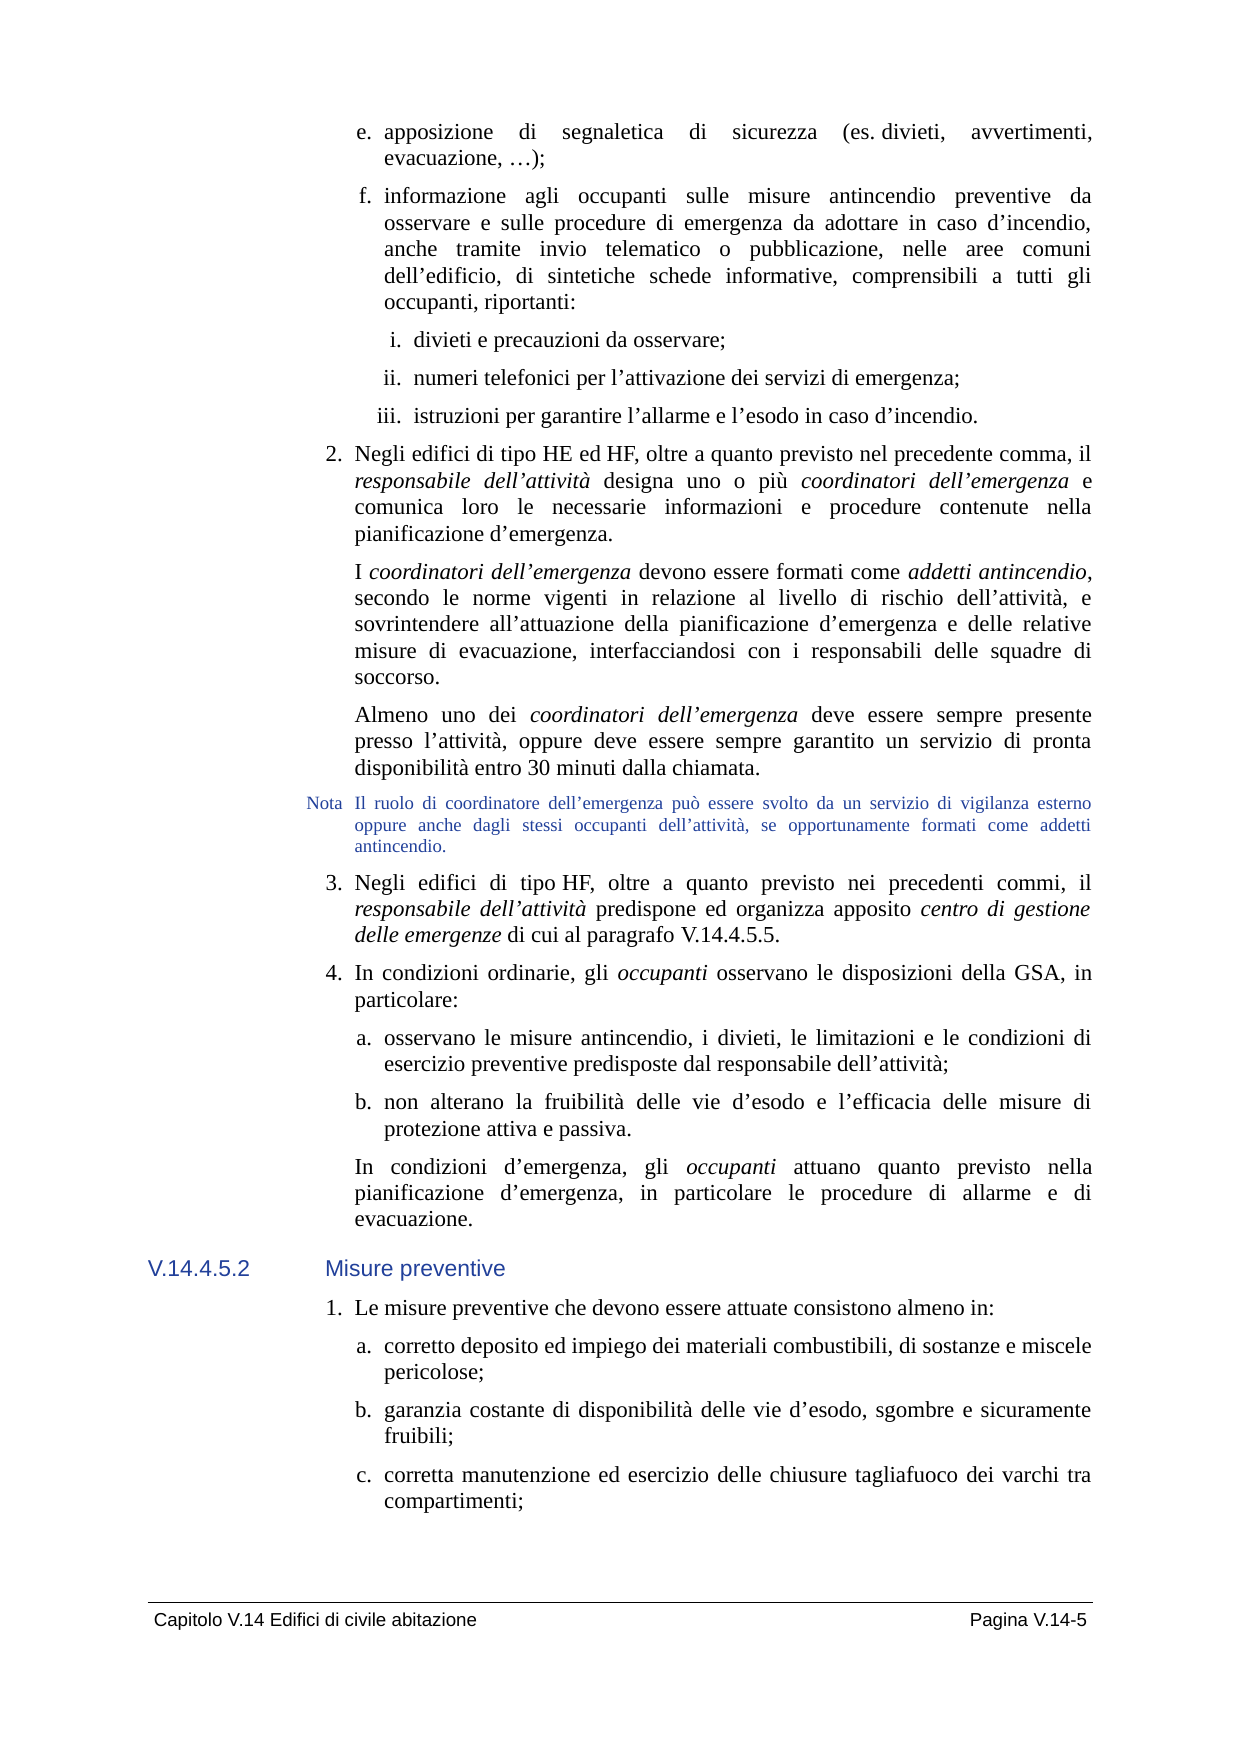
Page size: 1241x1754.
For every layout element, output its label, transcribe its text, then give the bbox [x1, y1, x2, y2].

list corretta manutenzione ed esercizio delle chiusure tagliafuoco dei varchi tra compartimenti; [372, 1461, 1093, 1513]
list garanzia costante di disponibilità delle vie d’esodo, sgombre e sicuramente fruibili; [372, 1396, 1093, 1449]
list Le misure preventive che devono essere attuate consistono almeno in: [342, 1293, 1093, 1320]
subtitle Misure preventive [148, 1255, 1093, 1282]
list divieti e precauzioni da osservare; [402, 326, 1093, 352]
list istruzioni per garantire l’allarme e l’esodo in caso d’incendio. [402, 402, 1093, 429]
list non alterano la fruibilità delle vie d’esodo e l’efficacia delle misure di protezione attiva e passiva. [372, 1088, 1093, 1141]
list informazione agli occupanti sulle misure antincendio preventive da osservare e sulle procedure di emergenza da adottare in caso d’incendio, anche tramite invio telematico o pubblicazione, nelle aree comuni dell’edificio, di sintetiche schede informative, comprensibili a tutti gli occupanti, riportanti: [372, 183, 1093, 314]
list apposizione di segnaletica di sicurezza (es. divieti, avvertimenti, evacuazione, …); [372, 118, 1093, 171]
list In condizioni ordinarie, gli occupanti osservano le disposizioni della GSA, in particolare: [342, 959, 1093, 1012]
list Almeno uno dei coordinatori dell’emergenza deve essere sempre presente presso l’attività, oppure deve essere sempre garantito un servizio di pronta disponibilità entro 30 minuti dalla chiamata. [342, 701, 1093, 780]
list Negli edifici di tipo HF, oltre a quanto previsto nei precedenti commi, il responsabile dell’attività predispone ed organizza apposito centro di gestione delle emergenze di cui al paragrafo V.14.4.5.5. [342, 868, 1093, 948]
list In condizioni d’emergenza, gli occupanti attuano quanto previsto nella pianificazione d’emergenza, in particolare le procedure di allarme e di evacuazione. [342, 1153, 1093, 1232]
list Negli edifici di tipo HE ed HF, oltre a quanto previsto nel precedente comma, il responsabile dell’attività designa uno o più coordinatori dell’emergenza e comunica loro le necessarie informazioni e procedure contenute nella pianificazione d’emergenza. [342, 441, 1093, 546]
list numeri telefonici per l’attivazione dei servizi di emergenza; [402, 364, 1093, 391]
list osservano le misure antincendio, i divieti, le limitazioni e le condizioni di esercizio preventive predisposte dal responsabile dell’attività; [372, 1024, 1093, 1077]
list I coordinatori dell’emergenza devono essere formati come addetti antincendio, secondo le norme vigenti in relazione al livello di rischio dell’attività, e sovrintendere all’attuazione della pianificazione d’emergenza e delle relative misure di evacuazione, interfacciandosi con i responsabili delle squadre di soccorso. [342, 558, 1093, 689]
list Il ruolo di coordinatore dell’emergenza può essere svolto da un servizio di vigilanza esterno oppure anche dagli stessi occupanti dell’attività, se opportunamente formati come addetti antincendio. [342, 792, 1093, 857]
list corretto deposito ed impiego dei materiali combustibili, di sostanze e miscele pericolose; [372, 1332, 1093, 1384]
